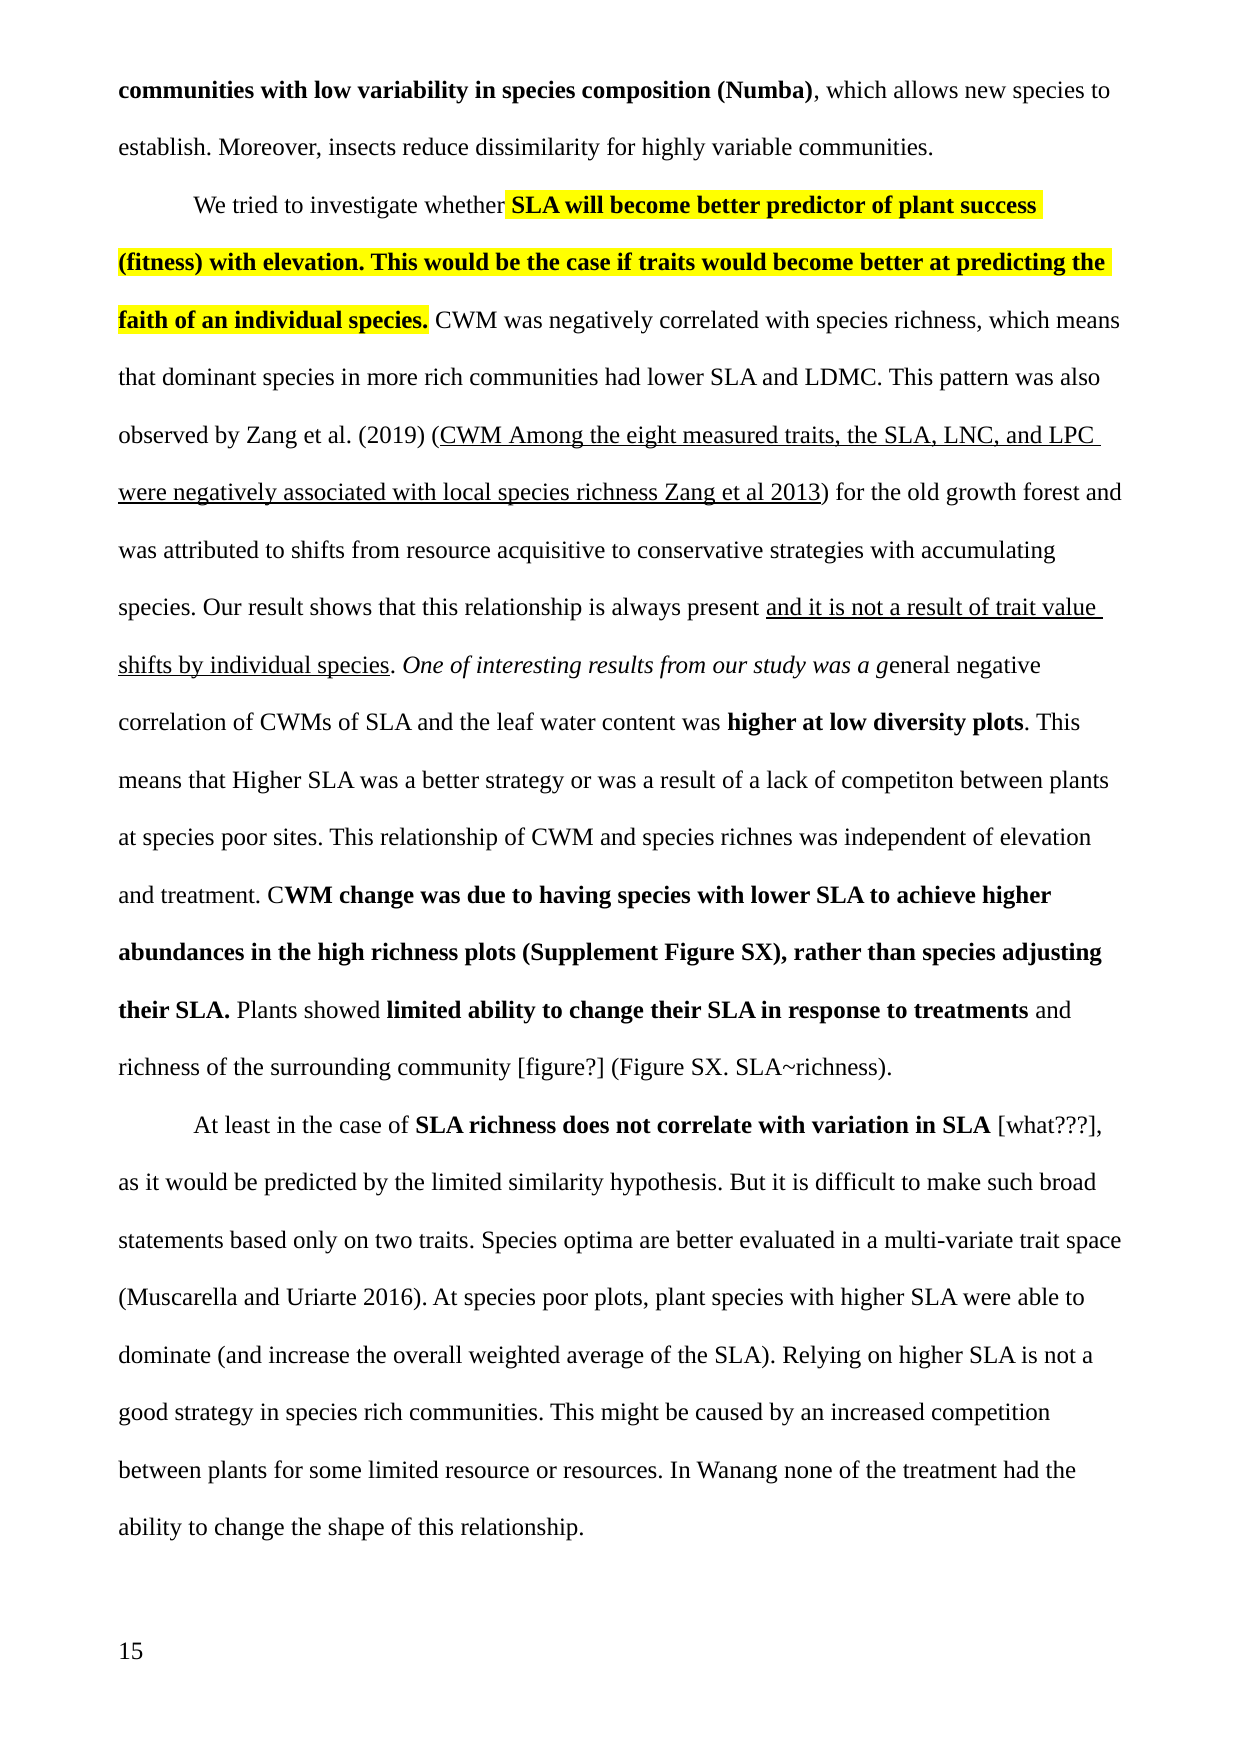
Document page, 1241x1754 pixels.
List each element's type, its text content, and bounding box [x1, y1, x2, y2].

text communities with low variability in species composition (Numba), which allows new species to establish. Moreover, insects reduce dissimilarity for highly variable communities. [118, 75, 1122, 161]
text We tried to investigate whether SLA will become better predictor of plant success (fitness) with elevation. This would be the case if traits would become better at predicting the faith of an individual species. CWM was negatively correlated with species richness, which means that dominant species in more rich communities had lower SLA and LDMC. This pattern was also observed by Zang et al. (2019) (CWM Among the eight measured traits, the SLA, LNC, and LPC were negatively associated with local species richness Zang et al 2013) for the old growth forest and was attributed to shifts from resource acquisitive to conservative strategies with accumulating species. Our result shows that this relationship is always present and it is not a result of trait value shifts by individual species. One of interesting results from our study was a general negative correlation of CWMs of SLA and the leaf water content was higher at low diversity plots. This means that Higher SLA was a better strategy or was a result of a lack of competiton between plants at species poor sites. This relationship of CWM and species richnes was independent of elevation and treatment. CWM change was due to having species with lower SLA to achieve higher abundances in the high richness plots (Supplement Figure SX), rather than species adjusting their SLA. Plants showed limited ability to change their SLA in response to treatments and richness of the surrounding community [figure?] (Figure SX. SLA~richness). [118, 190, 1122, 1081]
text At least in the case of SLA richness does not correlate with variation in SLA [what???], as it would be predicted by the limited similarity hypothesis. But it is difficult to make such broad statements based only on two traits. Species optima are better evaluated in a multi-variate trait space (Muscarella and Uriarte 2016). At species poor plots, plant species with higher SLA were able to dominate (and increase the overall weighted average of the SLA). Relying on higher SLA is not a good strategy in species rich communities. This might be caused by an increased competition between plants for some limited resource or resources. In Wanang none of the treatment had the ability to change the shape of this relationship. [118, 1110, 1122, 1541]
